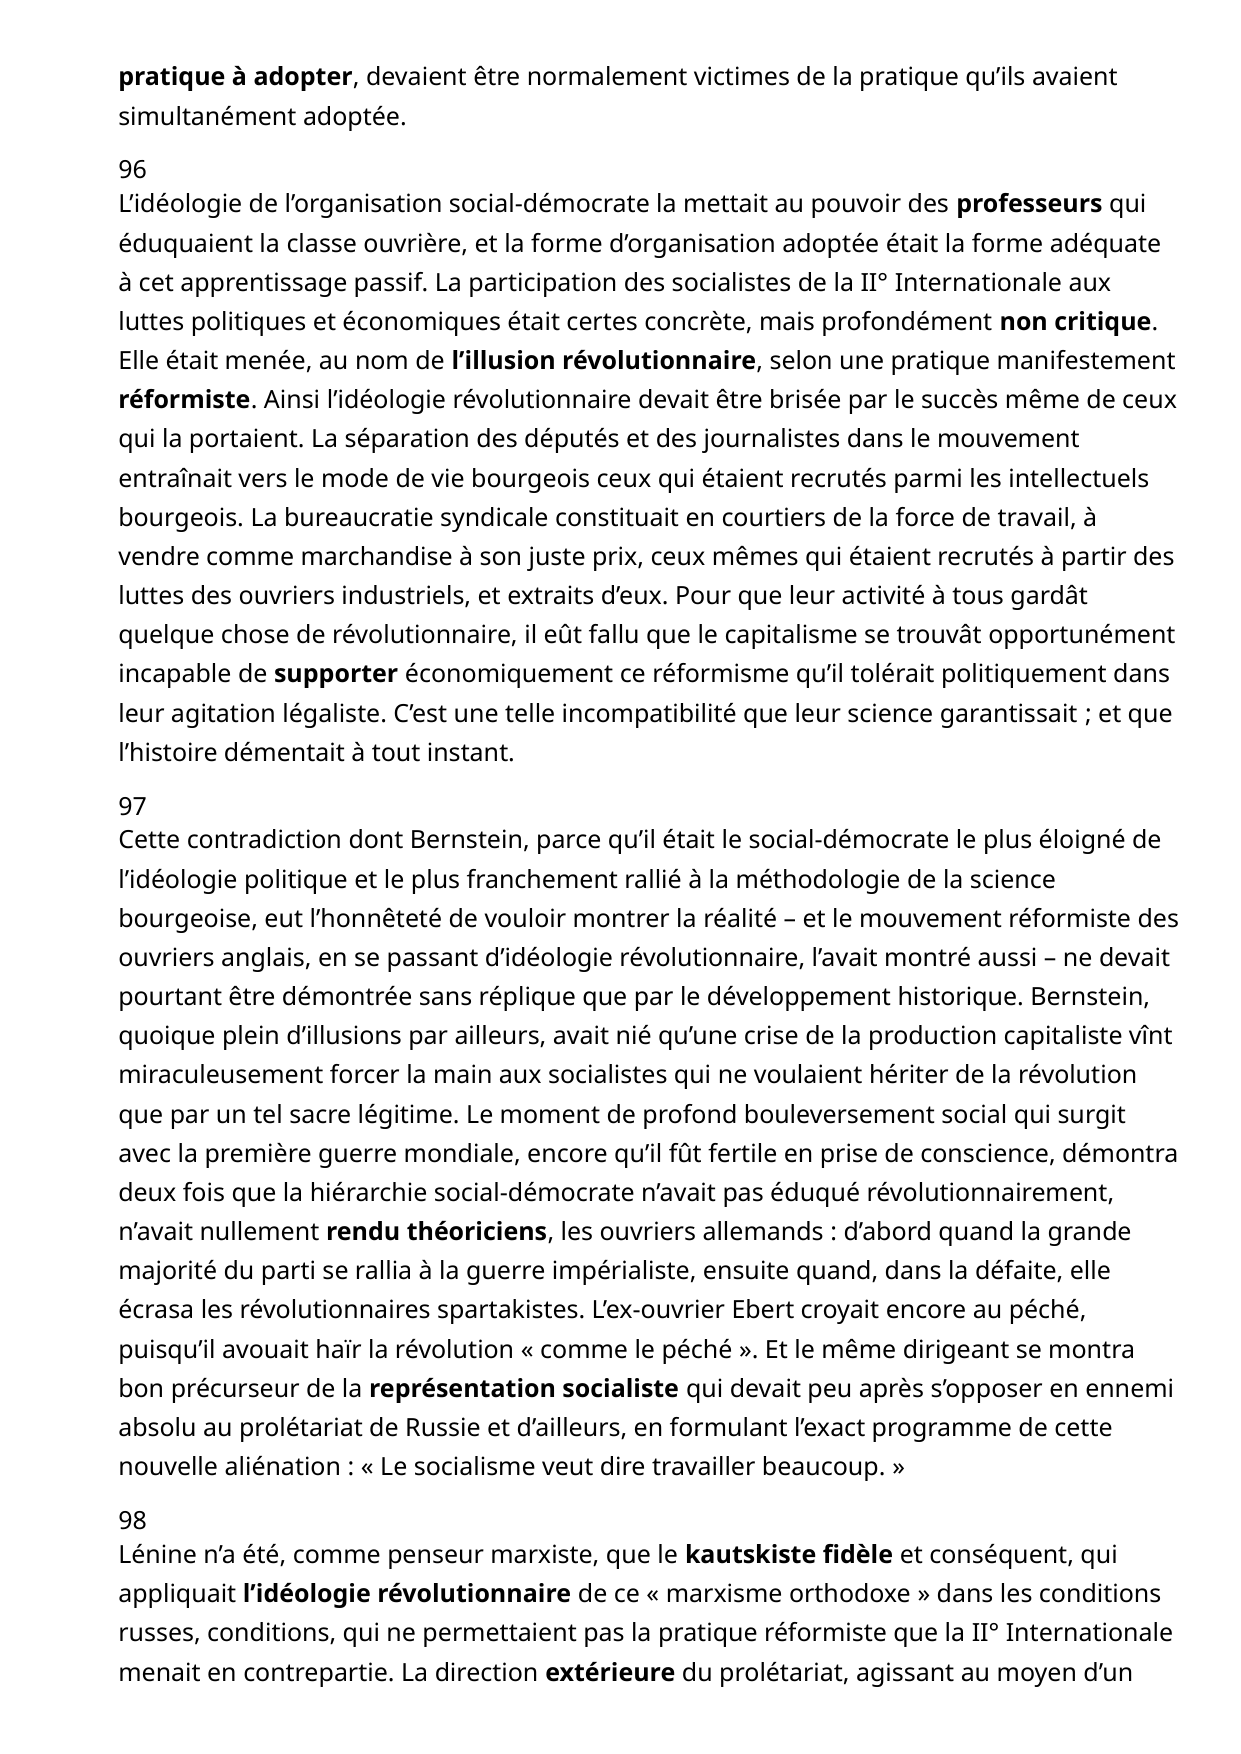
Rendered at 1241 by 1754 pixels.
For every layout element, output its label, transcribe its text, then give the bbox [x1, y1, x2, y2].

text 96 [118, 152, 1181, 186]
text Cette contradiction dont Bernstein, parce qu’il était le social-démocrate le plus éloigné de l’idéologie politique et le plus franchement rallié à la méthodologie de la science bourgeoise, eut l’honnêteté de vouloir montrer la réalité – et le mouvement réformiste des ouvriers anglais, en se passant d’idéologie révolutionnaire, l’avait montré aussi – ne devait pourtant être démontrée sans réplique que par le développement historique. Bernstein, quoique plein d’illusions par ailleurs, avait nié qu’une crise de la production capitaliste vînt miraculeusement forcer la main aux socialistes qui ne voulaient hériter de la révolution que par un tel sacre légitime. Le moment de profond bouleversement social qui surgit avec la première guerre mondiale, encore qu’il fût fertile en prise de conscience, démontra deux fois que la hiérarchie social-démocrate n’avait pas éduqué révolutionnairement, n’avait nullement rendu théoriciens, les ouvriers allemands : d’abord quand la grande majorité du parti se rallia à la guerre impérialiste, ensuite quand, dans la défaite, elle écrasa les révolutionnaires spartakistes. L’ex-ouvrier Ebert croyait encore au péché, puisqu’il avouait haïr la révolution « comme le péché ». Et le même dirigeant se montra bon précurseur de la représentation socialiste qui devait peu après s’opposer en ennemi absolu au prolétariat de Russie et d’ailleurs, en formulant l’exact programme de cette nouvelle aliénation : « Le socialisme veut dire travailler beaucoup. » [118, 822, 1181, 1483]
text Lénine n’a été, comme penseur marxiste, que le kautskiste fidèle et conséquent, qui appliquait l’idéologie révolutionnaire de ce « marxisme orthodoxe » dans les conditions russes, conditions, qui ne permettaient pas la pratique réformiste que la II° Internationale menait en contrepartie. La direction extérieure du prolétariat, agissant au moyen d’un [118, 1537, 1181, 1688]
text 97 [118, 788, 1181, 822]
text L’idéologie de l’organisation social-démocrate la mettait au pouvoir des professeurs qui éduquaient la classe ouvrière, et la forme d’organisation adoptée était la forme adéquate à cet apprentissage passif. La participation des socialistes de la II° Internationale aux luttes politiques et économiques était certes concrète, mais profondément non critique. Elle était menée, au nom de l’illusion révolutionnaire, selon une pratique manifestement réformiste. Ainsi l’idéologie révolutionnaire devait être brisée par le succès même de ceux qui la portaient. La séparation des députés et des journalistes dans le mouvement entraînait vers le mode de vie bourgeois ceux qui étaient recrutés parmi les intellectuels bourgeois. La bureaucratie syndicale constituait en courtiers de la force de travail, à vendre comme marchandise à son juste prix, ceux mêmes qui étaient recrutés à partir des luttes des ouvriers industriels, et extraits d’eux. Pour que leur activité à tous gardât quelque chose de révolutionnaire, il eût fallu que le capitalisme se trouvât opportunément incapable de supporter économiquement ce réformisme qu’il tolérait politiquement dans leur agitation légaliste. C’est une telle incompatibilité que leur science garantissait ; et que l’histoire démentait à tout instant. [118, 186, 1181, 768]
text pratique à adopter, devaient être normalement victimes de la pratique qu’ils avaient simultanément adoptée. [118, 59, 1181, 132]
text 98 [118, 1503, 1181, 1537]
